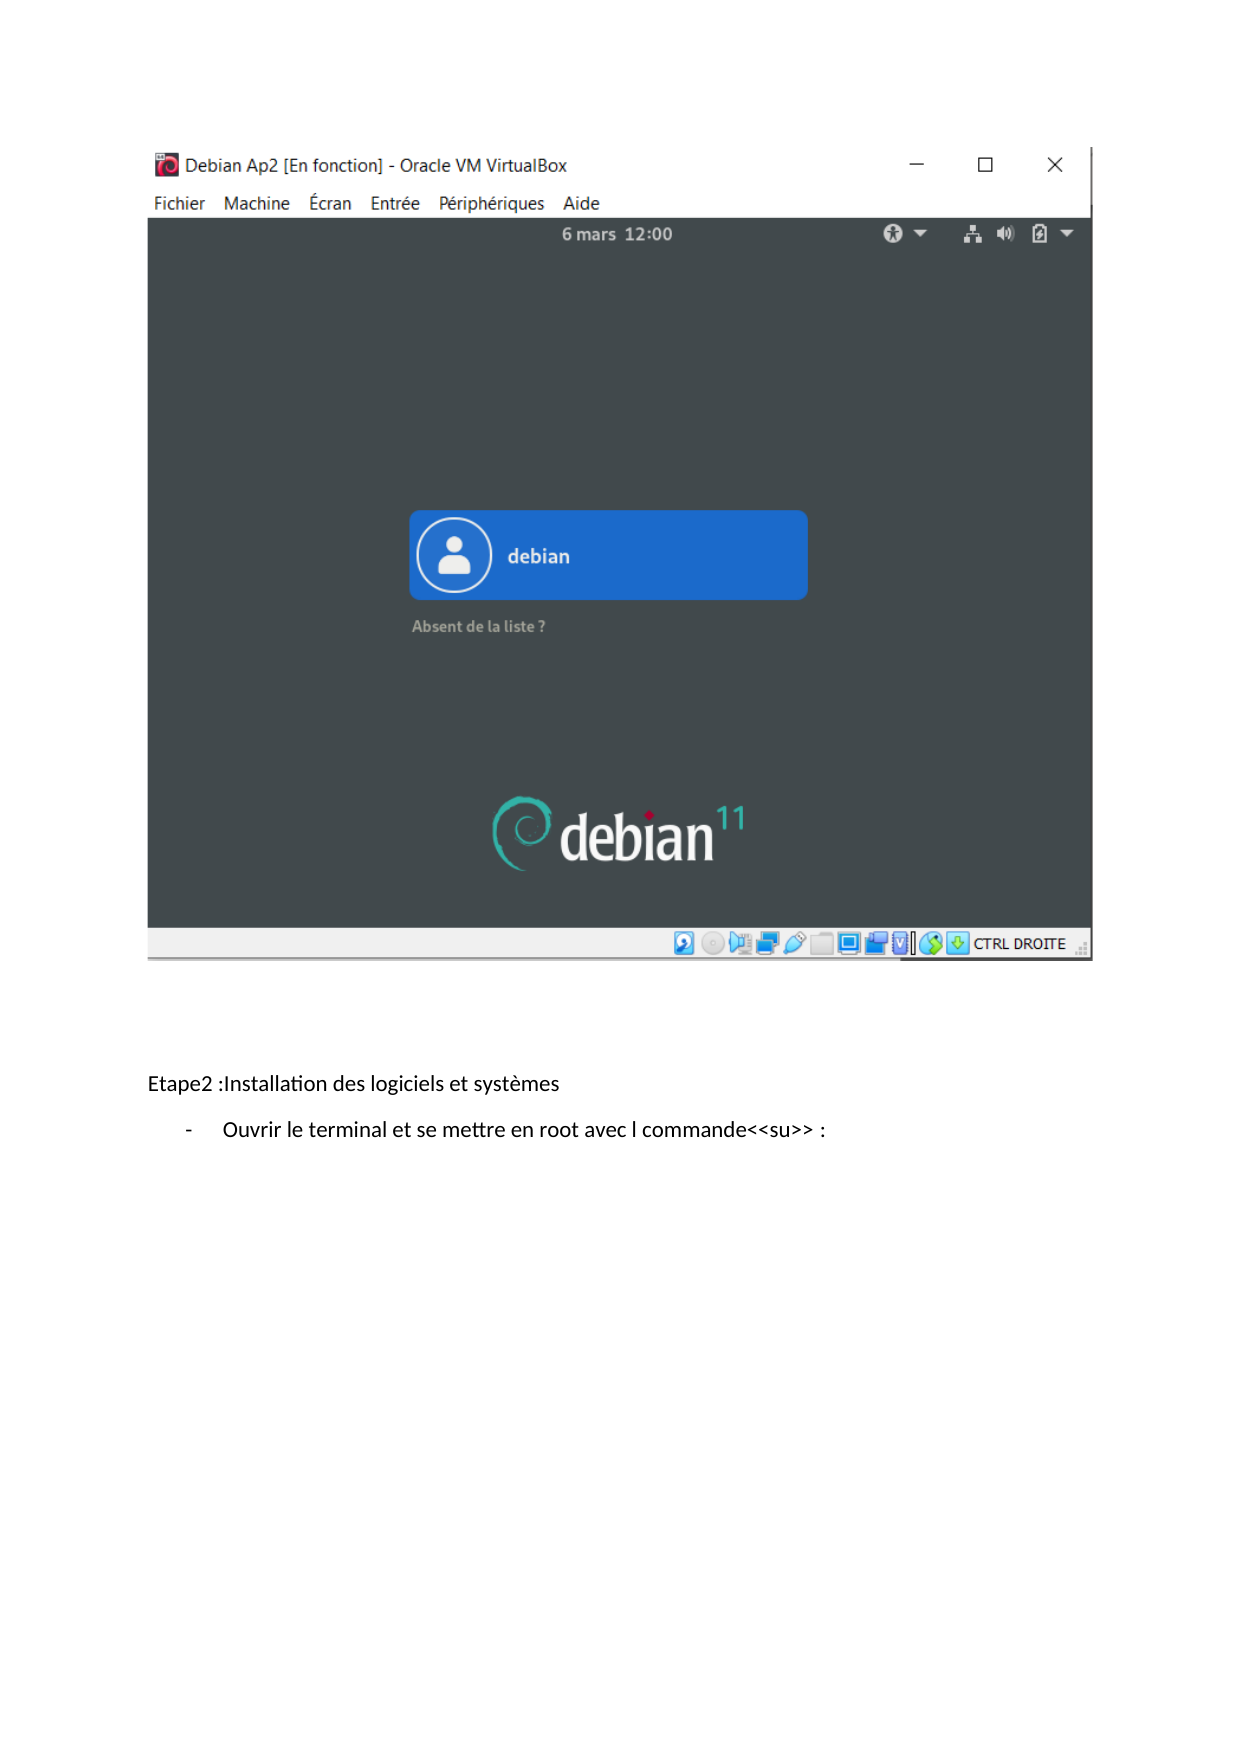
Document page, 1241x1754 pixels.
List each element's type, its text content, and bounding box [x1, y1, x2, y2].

text Etape2 :Installation des logiciels et systèmes [148, 1069, 1093, 1097]
list Ouvrir le terminal et se mettre en root avec l commande<<su>> : [185, 1115, 1093, 1143]
